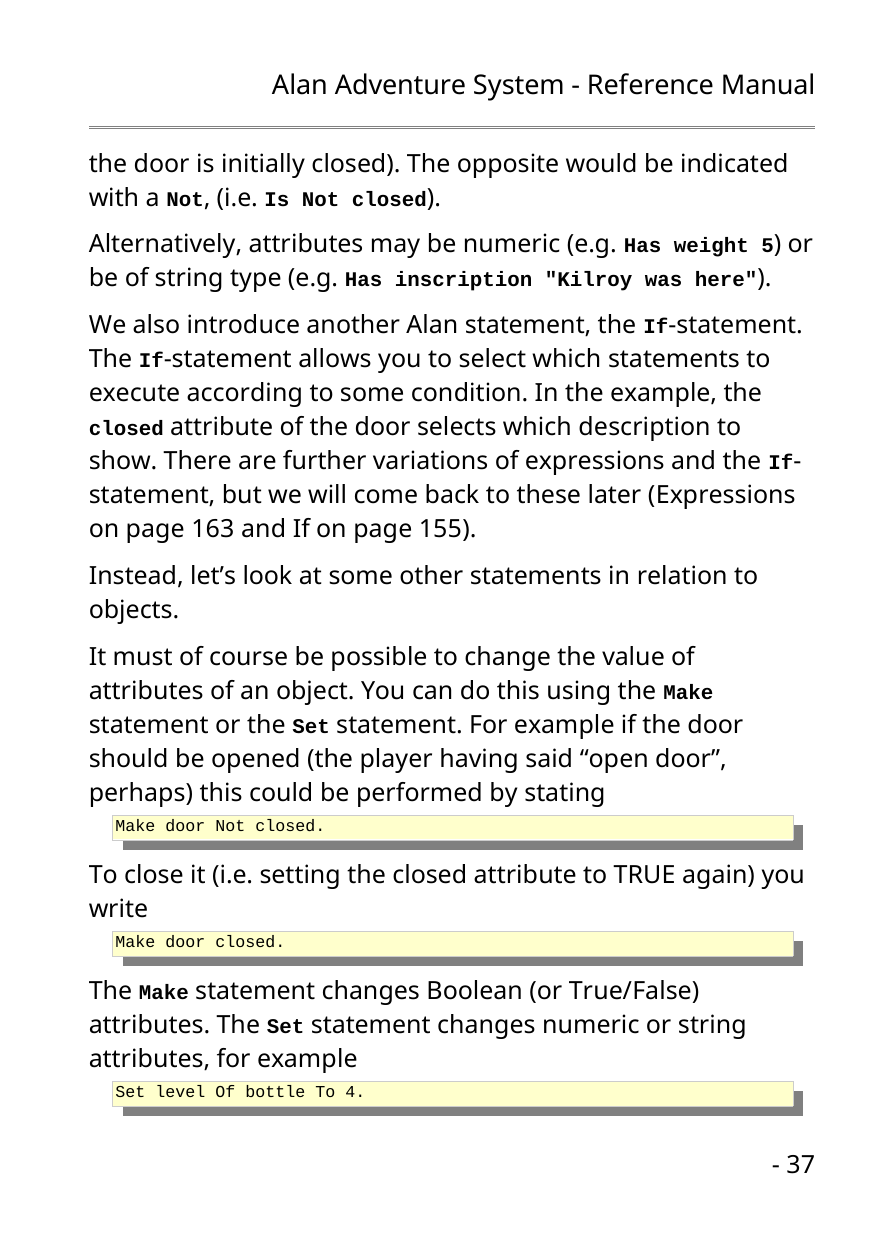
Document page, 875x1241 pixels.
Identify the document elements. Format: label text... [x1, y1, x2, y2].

text the door is initially closed). The opposite would be indicated with a Not, (i.e. Is Not closed). [88, 146, 815, 213]
text Set level Of bottle To 4. [113, 1082, 793, 1106]
text It must of course be possible to change the value of attributes of an object. You can do this using the Make statement or the Set statement. For example if the door should be opened (the player having said “open door”, perhaps) this could be performed by stating [88, 639, 815, 808]
text Alternatively, attributes may be numeric (e.g. Has weight 5) or be of string type (e.g. Has inscription "Kilroy was here"). [88, 226, 815, 294]
text To close it (i.e. setting the closed attribute to TRUE again) you write [88, 857, 815, 924]
text The Make statement changes Boolean (or True/False) attributes. The Set statement changes numeric or string attributes, for example [88, 973, 815, 1074]
text Instead, let’s look at some other statements in relation to objects. [88, 558, 815, 626]
text Make door Not closed. [113, 816, 793, 839]
text We also introduce another Alan statement, the If-statement. The If-state­ment allows you to select which statements to execute according to some con­dition. In the example, the closed attribute of the door selects which de­scription to show. There are further variations of expressions and the If-state­ment, but we will come back to these later (Expressions on page 122 and If on page 116). [88, 307, 815, 545]
text Make door closed. [113, 932, 793, 956]
